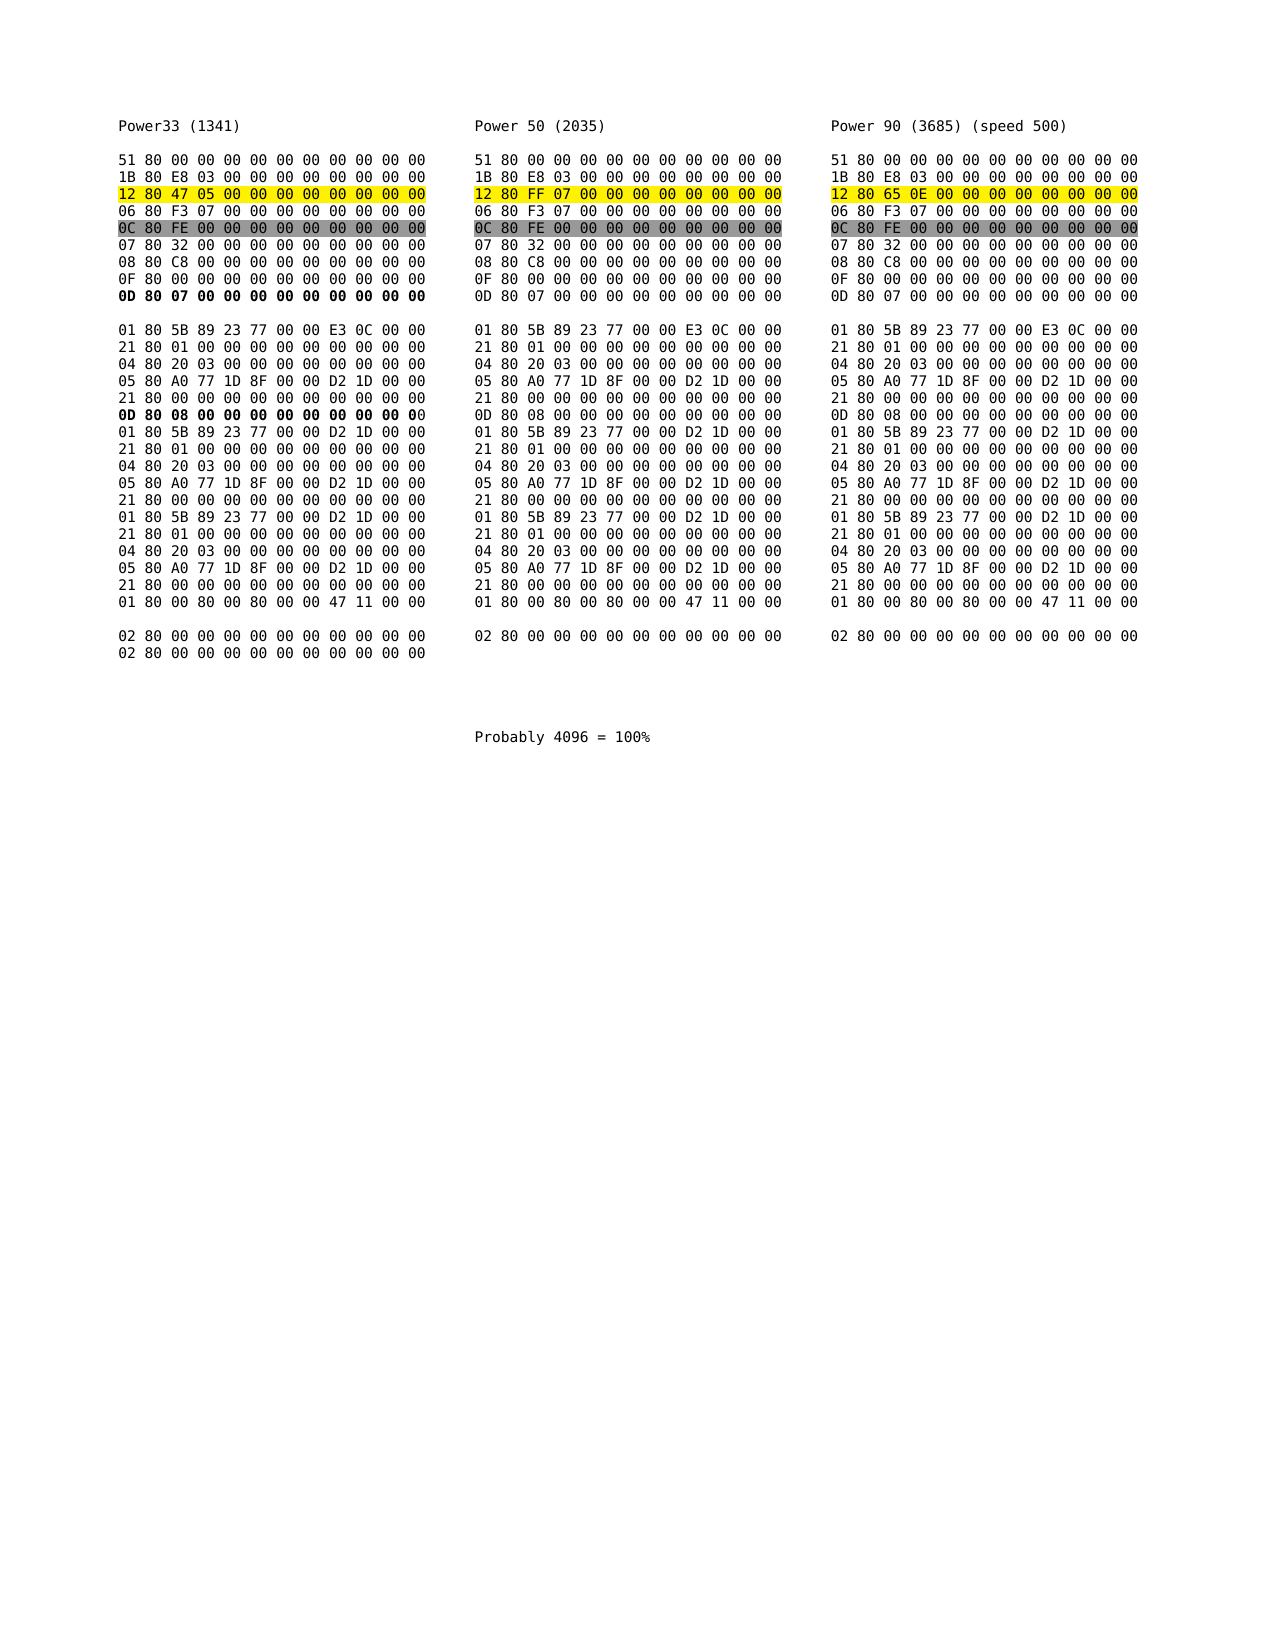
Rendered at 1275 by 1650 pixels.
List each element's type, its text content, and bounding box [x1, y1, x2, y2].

text 01 80 5B 89 23 77 00 00 E3 0C 00 00 21 80 01 00 00 00 00 00 00 00 00 00 04 80 20 03 00 00 00 00 00 00 00 00 05 80 A0 77 1D 8F 00 00 D2 1D 00 00 21 80 00 00 00 00 00 00 00 00 00 00 0D 80 08 00 00 00 00 00 00 00 00 00 01 80 5B 89 23 77 00 00 D2 1D 00 00 21 80 01 00 00 00 00 00 00 00 00 00 04 80 20 03 00 00 00 00 00 00 00 00 05 80 A0 77 1D 8F 00 00 D2 1D 00 00 21 80 00 00 00 00 00 00 00 00 00 00 01 80 5B 89 23 77 00 00 D2 1D 00 00 21 80 01 00 00 00 00 00 00 00 00 00 04 80 20 03 00 00 00 00 00 00 00 00 05 80 A0 77 1D 8F 00 00 D2 1D 00 00 21 80 00 00 00 00 00 00 00 00 00 00 01 80 00 80 00 80 00 00 47 11 00 00 [831, 322, 1157, 611]
text Probably 4096 = 100% [474, 729, 801, 746]
text 51 80 00 00 00 00 00 00 00 00 00 00 1B 80 E8 03 00 00 00 00 00 00 00 00 12 80 65 0E 00 00 00 00 00 00 00 00 06 80 F3 07 00 00 00 00 00 00 00 00 0C 80 FE 00 00 00 00 00 00 00 00 00 07 80 32 00 00 00 00 00 00 00 00 00 08 80 C8 00 00 00 00 00 00 00 00 00 0F 80 00 00 00 00 00 00 00 00 00 00 0D 80 07 00 00 00 00 00 00 00 00 00 [831, 152, 1157, 305]
text 02 80 00 00 00 00 00 00 00 00 00 00 [474, 627, 801, 644]
text Power 50 (2035) [474, 118, 801, 135]
text 51 80 00 00 00 00 00 00 00 00 00 00 1B 80 E8 03 00 00 00 00 00 00 00 00 12 80 FF 07 00 00 00 00 00 00 00 00 06 80 F3 07 00 00 00 00 00 00 00 00 0C 80 FE 00 00 00 00 00 00 00 00 00 07 80 32 00 00 00 00 00 00 00 00 00 08 80 C8 00 00 00 00 00 00 00 00 00 0F 80 00 00 00 00 00 00 00 00 00 00 0D 80 07 00 00 00 00 00 00 00 00 00 [474, 152, 801, 305]
text 51 80 00 00 00 00 00 00 00 00 00 00 1B 80 E8 03 00 00 00 00 00 00 00 00 12 80 47 05 00 00 00 00 00 00 00 00 06 80 F3 07 00 00 00 00 00 00 00 00 0C 80 FE 00 00 00 00 00 00 00 00 00 07 80 32 00 00 00 00 00 00 00 00 00 08 80 C8 00 00 00 00 00 00 00 00 00 0F 80 00 00 00 00 00 00 00 00 00 00 0D 80 07 00 00 00 00 00 00 00 00 00 [118, 152, 444, 305]
text 01 80 5B 89 23 77 00 00 E3 0C 00 00 21 80 01 00 00 00 00 00 00 00 00 00 04 80 20 03 00 00 00 00 00 00 00 00 05 80 A0 77 1D 8F 00 00 D2 1D 00 00 21 80 00 00 00 00 00 00 00 00 00 00 0D 80 08 00 00 00 00 00 00 00 00 00 01 80 5B 89 23 77 00 00 D2 1D 00 00 21 80 01 00 00 00 00 00 00 00 00 00 04 80 20 03 00 00 00 00 00 00 00 00 05 80 A0 77 1D 8F 00 00 D2 1D 00 00 21 80 00 00 00 00 00 00 00 00 00 00 01 80 5B 89 23 77 00 00 D2 1D 00 00 21 80 01 00 00 00 00 00 00 00 00 00 04 80 20 03 00 00 00 00 00 00 00 00 05 80 A0 77 1D 8F 00 00 D2 1D 00 00 21 80 00 00 00 00 00 00 00 00 00 00 01 80 00 80 00 80 00 00 47 11 00 00 [118, 322, 444, 611]
text 01 80 5B 89 23 77 00 00 E3 0C 00 00 21 80 01 00 00 00 00 00 00 00 00 00 04 80 20 03 00 00 00 00 00 00 00 00 05 80 A0 77 1D 8F 00 00 D2 1D 00 00 21 80 00 00 00 00 00 00 00 00 00 00 0D 80 08 00 00 00 00 00 00 00 00 00 01 80 5B 89 23 77 00 00 D2 1D 00 00 21 80 01 00 00 00 00 00 00 00 00 00 04 80 20 03 00 00 00 00 00 00 00 00 05 80 A0 77 1D 8F 00 00 D2 1D 00 00 21 80 00 00 00 00 00 00 00 00 00 00 01 80 5B 89 23 77 00 00 D2 1D 00 00 21 80 01 00 00 00 00 00 00 00 00 00 04 80 20 03 00 00 00 00 00 00 00 00 05 80 A0 77 1D 8F 00 00 D2 1D 00 00 21 80 00 00 00 00 00 00 00 00 00 00 01 80 00 80 00 80 00 00 47 11 00 00 [474, 322, 801, 611]
text Power33 (1341) [118, 118, 444, 135]
text 02 80 00 00 00 00 00 00 00 00 00 00 [831, 627, 1157, 644]
text Power 90 (3685) (speed 500) [831, 118, 1157, 135]
text 02 80 00 00 00 00 00 00 00 00 00 00 02 80 00 00 00 00 00 00 00 00 00 00 [118, 627, 444, 661]
